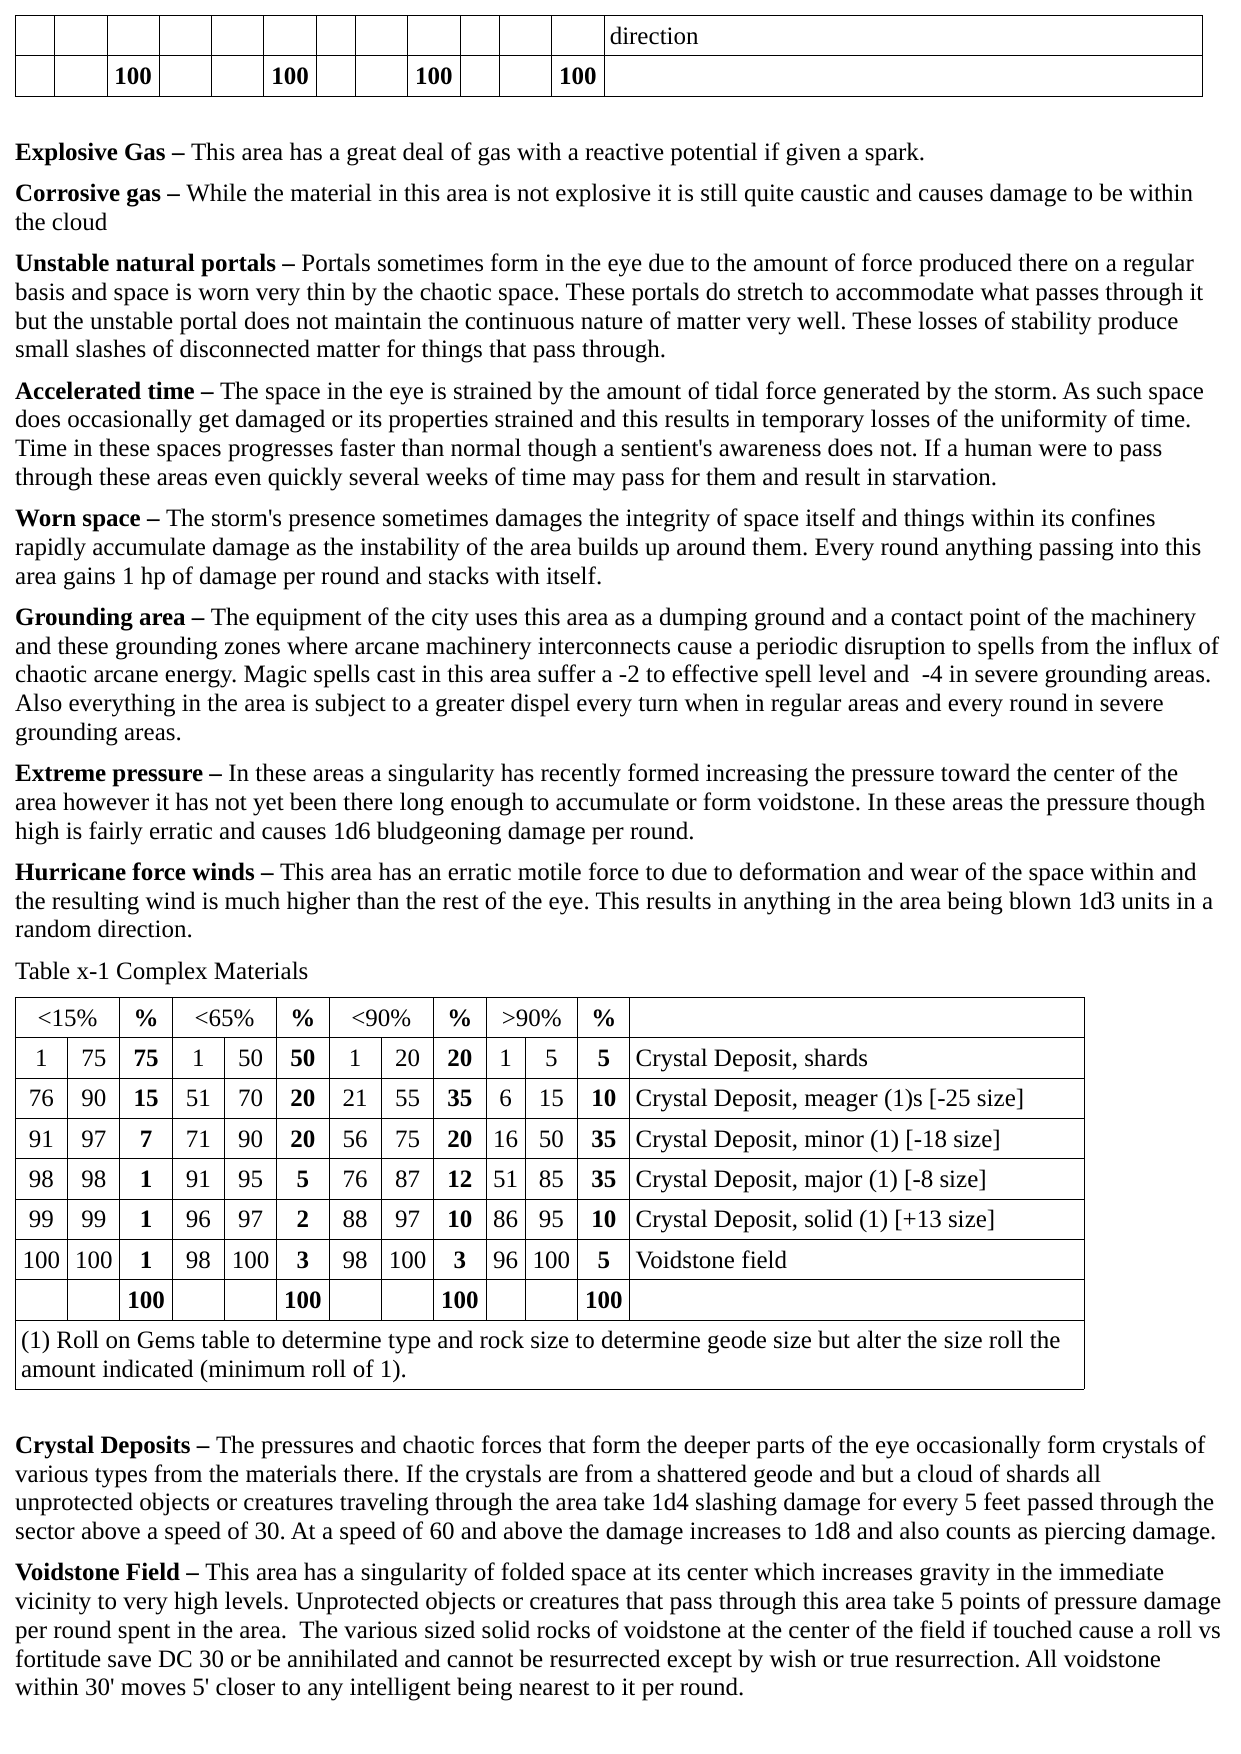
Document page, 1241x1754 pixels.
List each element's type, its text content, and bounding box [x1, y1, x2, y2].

table_cell [160, 56, 211, 96]
table_cell 70 [225, 1079, 276, 1118]
table_cell 10 [434, 1200, 486, 1239]
table_cell [605, 56, 1202, 96]
table_cell direction [605, 16, 1202, 55]
table_cell 51 [487, 1159, 525, 1198]
table_cell 2 [277, 1200, 329, 1239]
table_cell [461, 16, 499, 55]
table_cell [212, 16, 263, 55]
table_cell 5 [578, 1038, 629, 1078]
table_cell 100 [434, 1280, 486, 1319]
table_cell 20 [382, 1038, 433, 1078]
table_cell 21 [330, 1079, 381, 1118]
table_cell 98 [173, 1240, 224, 1279]
table_cell [317, 16, 355, 55]
table_cell 6 [487, 1079, 525, 1118]
table_cell 100 [108, 56, 159, 96]
table_cell [330, 1280, 381, 1319]
table_cell Crystal Deposit, major (1) [-8 size] [630, 1159, 1084, 1198]
table_header <65% [173, 998, 276, 1037]
table_cell Crystal Deposit, shards [630, 1038, 1084, 1078]
table_header <15% [16, 998, 119, 1037]
table_cell 55 [382, 1079, 433, 1118]
table_cell [408, 16, 460, 55]
table_cell 10 [578, 1200, 629, 1239]
text Hurricane force winds – This area has an erratic motile force to due to deformation and wear of the space within and the resulting wind is much higher than the rest of the eye. This results in anything in the area being blown 1d3 units in a random direction. [15, 857, 1226, 943]
table_cell 99 [68, 1200, 119, 1239]
table_cell 76 [330, 1159, 381, 1198]
text Extreme pressure – In these areas a singularity has recently formed increasing the pressure toward the center of the area however it has not yet been there long enough to accumulate or form voidstone. In these areas the pressure though high is fairly erratic and causes 1d6 bludgeoning damage per round. [15, 758, 1226, 844]
table_cell 1 [487, 1038, 525, 1078]
table_cell 76 [16, 1079, 67, 1118]
table_header % [578, 998, 629, 1037]
table_cell 97 [225, 1200, 276, 1239]
table_cell 75 [120, 1038, 172, 1078]
table_header [630, 998, 1084, 1037]
table_cell [500, 56, 551, 96]
table_cell [68, 1280, 119, 1319]
table_cell 95 [225, 1159, 276, 1198]
table_cell 3 [434, 1240, 486, 1279]
table_cell 91 [16, 1119, 67, 1158]
table_cell [461, 56, 499, 96]
table_cell [356, 56, 407, 96]
table_cell 95 [526, 1200, 577, 1239]
table_cell 100 [552, 56, 604, 96]
table_cell [16, 56, 54, 96]
table_cell 1 [330, 1038, 381, 1078]
table_cell [160, 16, 211, 55]
table_cell 1 [16, 1038, 67, 1078]
table_cell 96 [173, 1200, 224, 1239]
table_cell 87 [382, 1159, 433, 1198]
table_cell 100 [16, 1240, 67, 1279]
table_cell 20 [434, 1038, 486, 1078]
table_cell 50 [277, 1038, 329, 1078]
table_cell 35 [578, 1159, 629, 1198]
table_cell 35 [434, 1079, 486, 1118]
table_cell 35 [578, 1119, 629, 1158]
table_cell 98 [68, 1159, 119, 1198]
text Accelerated time – The space in the eye is strained by the amount of tidal force generated by the storm. As such space does occasionally get damaged or its properties strained and this results in temporary losses of the uniformity of time. Time in these spaces progresses faster than normal though a sentient's awareness does not. If a human were to pass through these areas even quickly several weeks of time may pass for them and result in starvation. [15, 376, 1226, 491]
table_cell 97 [382, 1200, 433, 1239]
table_cell [108, 16, 159, 55]
table_header % [434, 998, 486, 1037]
text Table x-1 Complex Materials [15, 956, 1226, 984]
table_cell [487, 1280, 525, 1319]
table_cell 16 [487, 1119, 525, 1158]
table_cell 56 [330, 1119, 381, 1158]
table_cell 100 [225, 1240, 276, 1279]
table_cell 1 [173, 1038, 224, 1078]
table_cell 50 [225, 1038, 276, 1078]
table_cell [173, 1280, 224, 1319]
text Unstable natural portals – Portals sometimes form in the eye due to the amount of force produced there on a regular basis and space is worn very thin by the chaotic space. These portals do stretch to accommodate what passes through it but the unstable portal does not maintain the continuous nature of matter very well. These losses of stability produce small slashes of disconnected matter for things that pass through. [15, 248, 1226, 363]
table_cell 20 [277, 1079, 329, 1118]
table_cell 91 [173, 1159, 224, 1198]
table_cell 15 [526, 1079, 577, 1118]
text Explosive Gas – This area has a great deal of gas with a reactive potential if given a spark. [15, 137, 1226, 166]
table_cell 1 [120, 1200, 172, 1239]
table_cell 99 [16, 1200, 67, 1239]
table_cell [382, 1280, 433, 1319]
table_cell 1 [120, 1240, 172, 1279]
table_cell 90 [68, 1079, 119, 1118]
table_cell 100 [408, 56, 460, 96]
table_cell [225, 1280, 276, 1319]
table_cell 7 [120, 1119, 172, 1158]
text Grounding area – The equipment of the city uses this area as a dumping ground and a contact point of the machinery and these grounding zones where arcane machinery interconnects cause a periodic disruption to spells from the influx of chaotic arcane energy. Magic spells cast in this area suffer a -2 to effective spell level and -4 in severe grounding areas. Also everything in the area is subject to a greater dispel every turn when in regular areas and every round in severe grounding areas. [15, 602, 1226, 746]
table_cell 5 [578, 1240, 629, 1279]
table_cell 100 [382, 1240, 433, 1279]
table_cell 1 [120, 1159, 172, 1198]
table_cell 98 [330, 1240, 381, 1279]
table_cell 20 [434, 1119, 486, 1158]
table_cell [356, 16, 407, 55]
table_cell [212, 56, 263, 96]
table_cell 100 [578, 1280, 629, 1319]
table_header % [277, 998, 329, 1037]
table_cell 5 [526, 1038, 577, 1078]
table_cell 100 [526, 1240, 577, 1279]
table_cell 96 [487, 1240, 525, 1279]
table_cell [317, 56, 355, 96]
table_cell 98 [16, 1159, 67, 1198]
table_cell 97 [68, 1119, 119, 1158]
table_cell [16, 1280, 67, 1319]
table_cell 100 [120, 1280, 172, 1319]
text Crystal Deposits – The pressures and chaotic forces that form the deeper parts of the eye occasionally form crystals of various types from the materials there. If the crystals are from a shattered geode and but a cloud of shards all unprotected objects or creatures traveling through the area take 1d4 slashing damage for every 5 feet passed through the sector above a speed of 30. At a speed of 60 and above the damage increases to 1d8 and also counts as piercing damage. [15, 1430, 1226, 1545]
table_header >90% [487, 998, 577, 1037]
table_cell 71 [173, 1119, 224, 1158]
table_cell 90 [225, 1119, 276, 1158]
table_cell [500, 16, 551, 55]
table_cell 100 [68, 1240, 119, 1279]
text Voidstone Field – This area has a singularity of folded space at its center which increases gravity in the immediate vicinity to very high levels. Unprotected objects or creatures that pass through this area take 5 points of pressure damage per round spent in the area. The various sized solid rocks of voidstone at the center of the field if touched cause a roll vs fortitude save DC 30 or be annihilated and cannot be resurrected except by wish or true resurrection. All voidstone within 30' moves 5' closer to any intelligent being nearest to it per round. [15, 1557, 1226, 1701]
table_cell [16, 16, 54, 55]
table_cell 3 [277, 1240, 329, 1279]
table_cell [552, 16, 604, 55]
table_cell 85 [526, 1159, 577, 1198]
table_cell 20 [277, 1119, 329, 1158]
table_cell [55, 56, 107, 96]
table_cell Voidstone field [630, 1240, 1084, 1279]
text Corrosive gas – While the material in this area is not explosive it is still quite caustic and causes damage to be within the cloud [15, 178, 1226, 236]
table_cell 100 [277, 1280, 329, 1319]
table_cell 51 [173, 1079, 224, 1118]
text Worn space – The storm's presence sometimes damages the integrity of space itself and things within its confines rapidly accumulate damage as the instability of the area builds up around them. Every round anything passing into this area gains 1 hp of damage per round and stacks with itself. [15, 503, 1226, 589]
table_cell 12 [434, 1159, 486, 1198]
table_cell 86 [487, 1200, 525, 1239]
table_cell [526, 1280, 577, 1319]
table_cell Crystal Deposit, solid (1) [+13 size] [630, 1200, 1084, 1239]
table_cell [630, 1280, 1084, 1319]
table_cell [55, 16, 107, 55]
table_cell Crystal Deposit, minor (1) [-18 size] [630, 1119, 1084, 1158]
table_cell 100 [264, 56, 316, 96]
table_cell 10 [578, 1079, 629, 1118]
table_cell [264, 16, 316, 55]
table_cell 15 [120, 1079, 172, 1118]
table_cell Crystal Deposit, meager (1)s [-25 size] [630, 1079, 1084, 1118]
table_cell 50 [526, 1119, 577, 1158]
table_cell 5 [277, 1159, 329, 1198]
table_cell 88 [330, 1200, 381, 1239]
table_cell 75 [68, 1038, 119, 1078]
table_cell (1) Roll on Gems table to determine type and rock size to determine geode size but alter the size roll the amount indicated (minimum roll of 1). [16, 1321, 1084, 1388]
table_header % [120, 998, 172, 1037]
table_cell 75 [382, 1119, 433, 1158]
table_header <90% [330, 998, 433, 1037]
